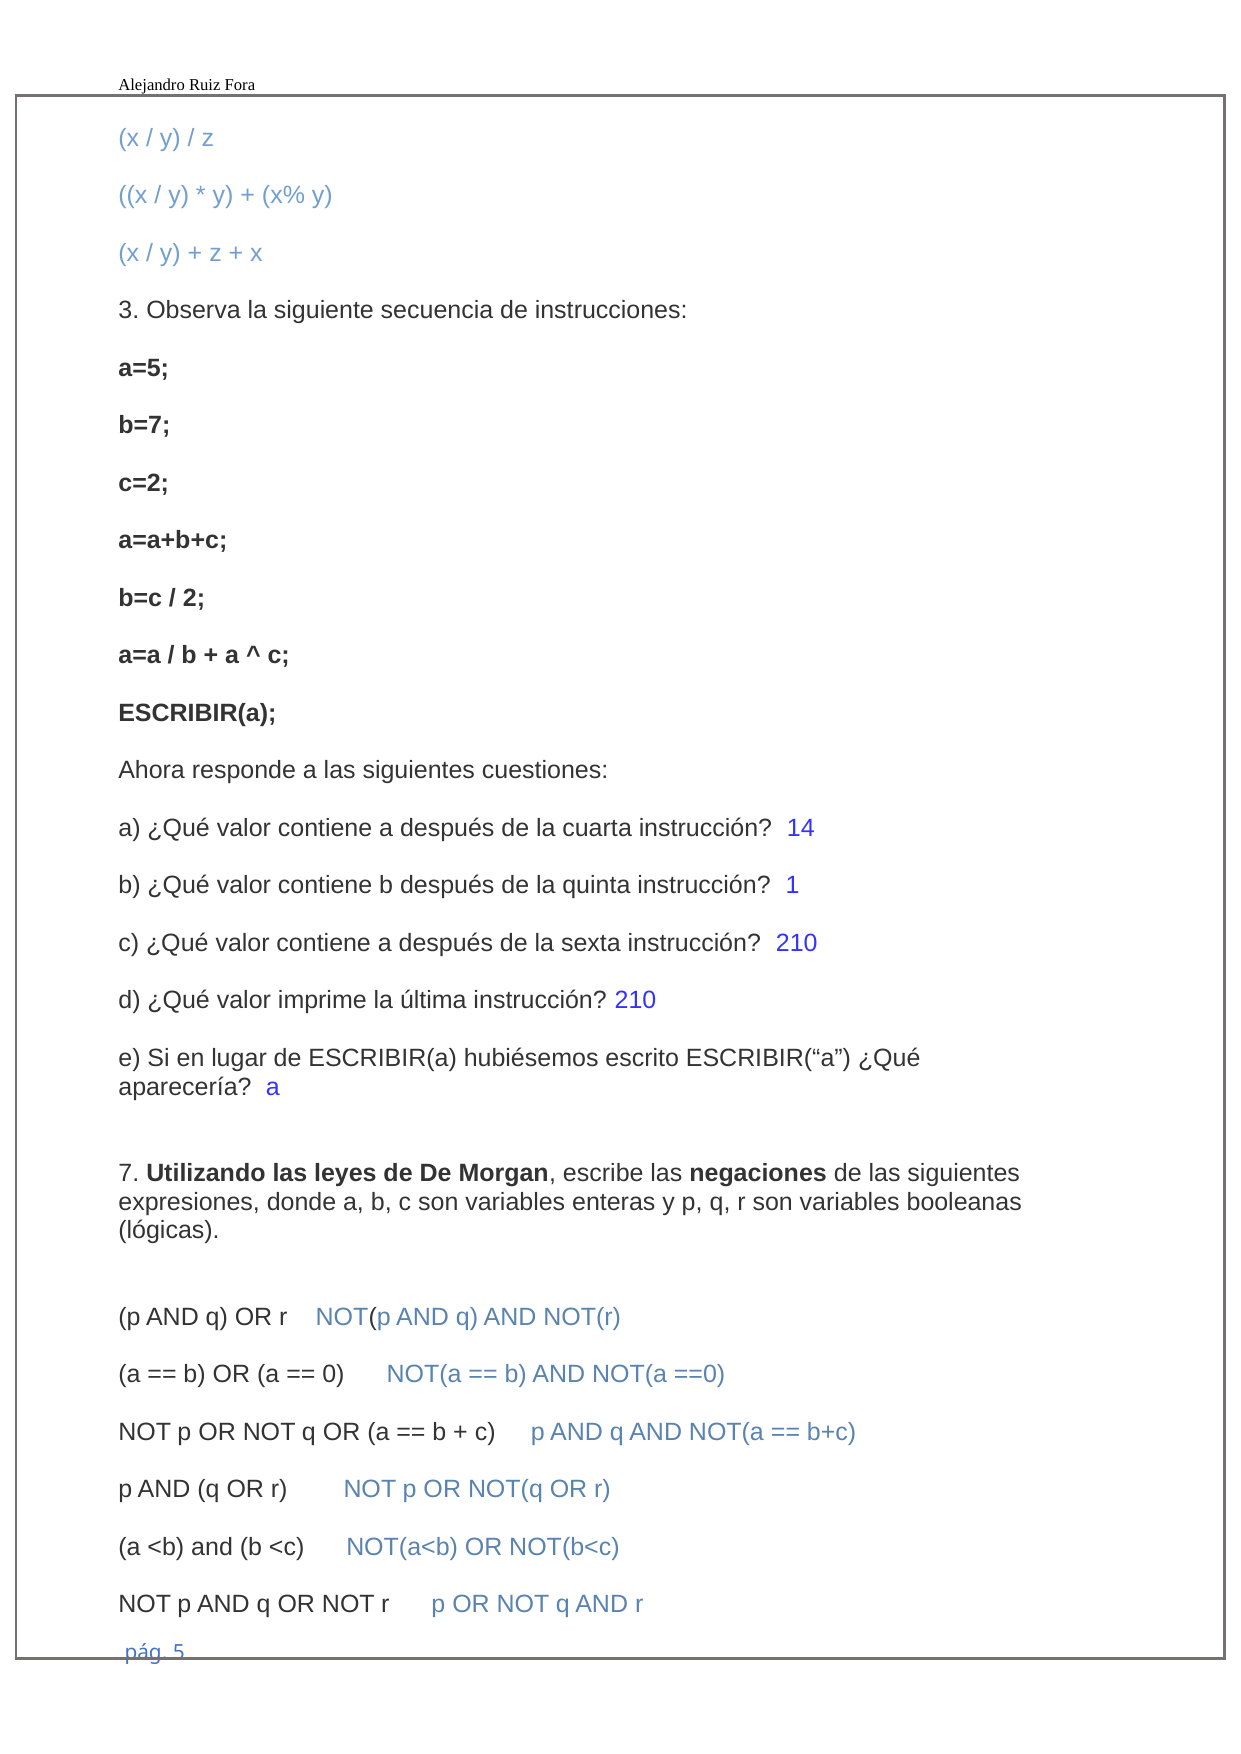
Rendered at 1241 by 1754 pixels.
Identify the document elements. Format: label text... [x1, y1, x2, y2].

text NOT p AND q OR NOT r p OR NOT q AND r [118, 1589, 1122, 1618]
text (p AND q) OR r NOT(p AND q) AND NOT(r) [118, 1302, 1122, 1330]
text (a <b) and (b <c) NOT(a<b) OR NOT(b<c) [118, 1532, 1122, 1560]
text e) Si en lugar de ESCRIBIR(a) hubiésemos escrito ESCRIBIR(“a”) ¿Qué [118, 1043, 1122, 1072]
text a) ¿Qué valor contiene a después de la cuarta instrucción? 14 [118, 813, 1122, 842]
text Ahora responde a las siguientes cuestiones: [118, 755, 1122, 784]
text (x / y) / z [118, 123, 1122, 152]
text NOT p OR NOT q OR (a == b + c) p AND q AND NOT(a == b+c) [118, 1417, 1122, 1445]
text 7. Utilizando las leyes de De Morgan, escribe las negaciones de las siguientes expresiones, donde a, b, c son variables enteras y p, q, r son variables booleanas (lógicas). [118, 1158, 1122, 1244]
text a=a+b+c; [118, 525, 1122, 554]
text a=5; [118, 353, 1122, 382]
text a=a / b + a ^ c; [118, 640, 1122, 669]
text (x / y) + z + x [118, 238, 1122, 267]
text b=7; [118, 410, 1122, 439]
text aparecería? a [118, 1072, 1122, 1100]
text ESCRIBIR(a); [118, 698, 1122, 727]
text d) ¿Qué valor imprime la última instrucción? 210 [118, 985, 1122, 1014]
text b=c / 2; [118, 583, 1122, 612]
text p AND (q OR r) NOT p OR NOT(q OR r) [118, 1474, 1122, 1503]
text (a == b) OR (a == 0) NOT(a == b) AND NOT(a ==0) [118, 1359, 1122, 1388]
text 3. Observa la siguiente secuencia de instrucciones: [118, 295, 1122, 324]
text ((x / y) * y) + (x% y) [118, 180, 1122, 209]
text c=2; [118, 468, 1122, 497]
text b) ¿Qué valor contiene b después de la quinta instrucción? 1 [118, 870, 1122, 899]
text c) ¿Qué valor contiene a después de la sexta instrucción? 210 [118, 928, 1122, 957]
